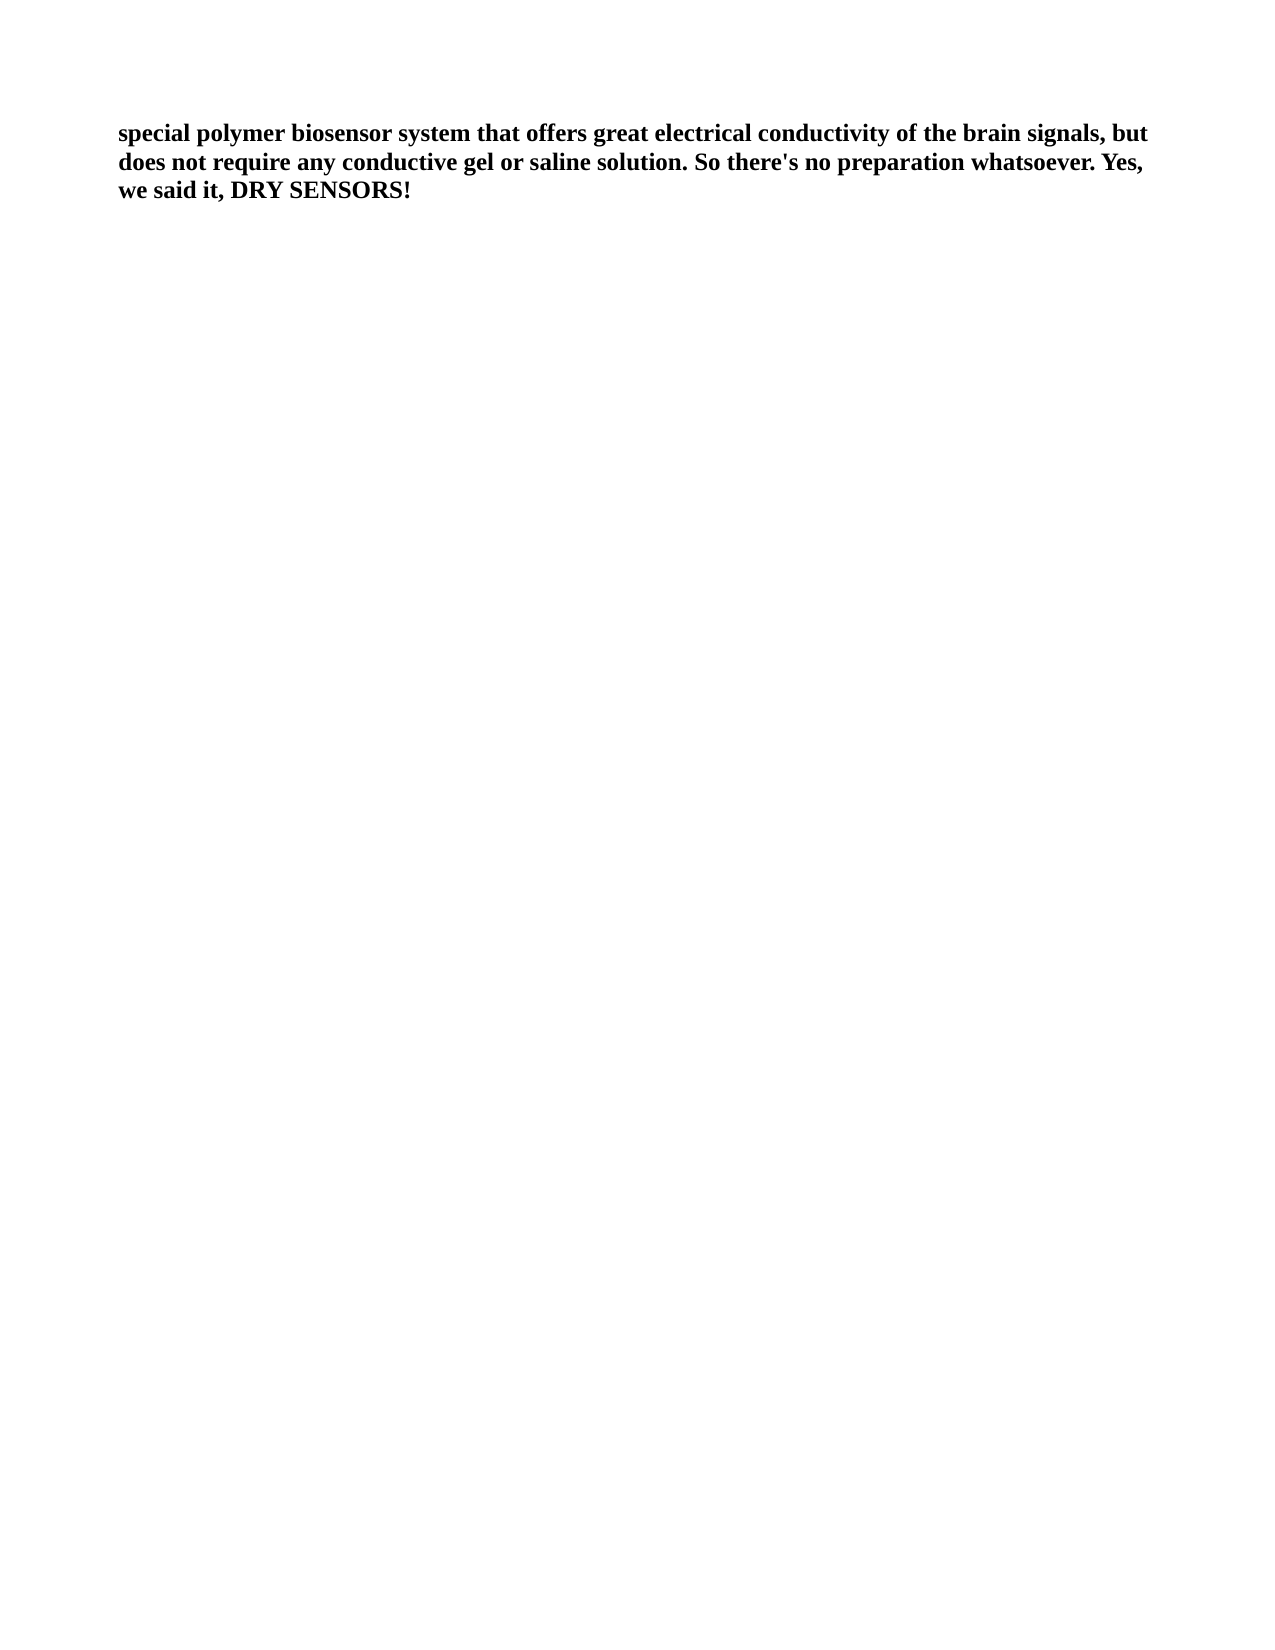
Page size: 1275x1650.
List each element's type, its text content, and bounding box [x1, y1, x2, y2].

text special polymer biosensor system that offers great electrical conductivity of the brain signals, but does not require any conductive gel or saline solution. So there's no preparation whatsoever. Yes, we said it, DRY SENSORS! [118, 118, 1157, 204]
